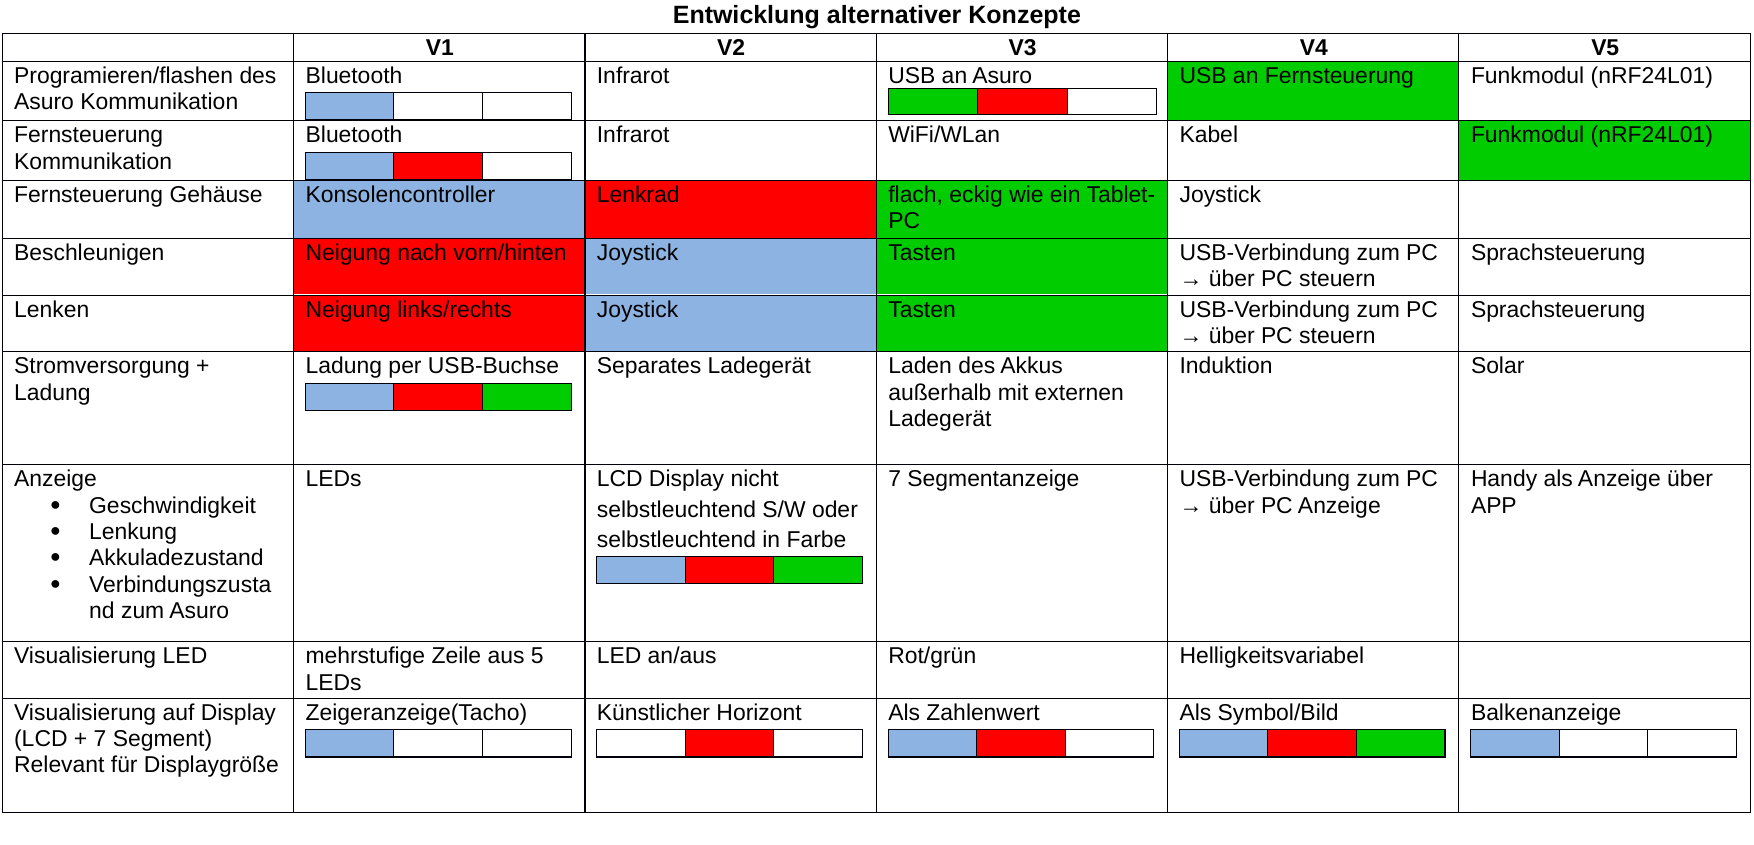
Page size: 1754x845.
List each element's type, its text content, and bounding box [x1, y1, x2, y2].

table_cell USB-Verbindung zum PC → über PC steuern [1168, 239, 1458, 294]
table_cell Stromversorgung + Ladung [3, 352, 293, 464]
table_header [977, 730, 1065, 756]
table_cell Tasten [877, 296, 1167, 351]
table_cell Zeigeranzeige(Tacho) [294, 699, 584, 812]
table_header V1 [294, 34, 584, 61]
table_cell Anzeige Geschwindigkeit Lenkung Akkuladezustand Verbindungszustand zum Asuro [3, 465, 293, 641]
table_cell Balkenanzeige [1459, 699, 1750, 812]
table_cell Sprachsteuerung [1459, 296, 1750, 351]
table_header V4 [1168, 34, 1458, 61]
table_cell Visualisierung LED [3, 642, 293, 698]
table_cell Rot/grün [877, 642, 1167, 698]
table_cell [1459, 181, 1750, 238]
table_header [889, 89, 977, 114]
table_cell Bluetooth [294, 121, 584, 180]
table_cell Neigung nach vorn/hinten [294, 239, 584, 294]
table_header [597, 557, 685, 583]
table_cell Joystick [1168, 181, 1458, 238]
table_header [686, 730, 773, 756]
table_cell Infrarot [586, 62, 876, 120]
table_cell USB-Verbindung zum PC → über PC steuern [1168, 296, 1458, 351]
table_header [3, 34, 293, 61]
table_header [686, 557, 773, 583]
table_header [306, 93, 393, 119]
table_cell LED an/aus [586, 642, 876, 698]
table_header [597, 730, 685, 756]
table_cell Fernsteuerung Kommunikation [3, 121, 293, 180]
table_cell Als Zahlenwert [877, 699, 1167, 812]
table_header [1471, 730, 1559, 756]
table_header [1560, 730, 1647, 756]
table_cell Handy als Anzeige über APP [1459, 465, 1750, 641]
table_cell LCD Display nicht selbstleuchtend S/W oder selbstleuchtend in Farbe [586, 465, 876, 641]
table_cell Beschleunigen [3, 239, 293, 294]
table_header [483, 153, 571, 179]
table_cell Visualisierung auf Display (LCD + 7 Segment) Relevant für Displaygröße [3, 699, 293, 812]
table_cell 7 Segmentanzeige [877, 465, 1167, 641]
table_cell USB an Asuro [877, 62, 1167, 120]
table_cell Bluetooth [294, 62, 584, 120]
table_cell Als Symbol/Bild [1168, 699, 1458, 812]
table_cell USB-Verbindung zum PC → über PC Anzeige [1168, 465, 1458, 641]
table_cell Programieren/flashen des Asuro Kommunikation [3, 62, 293, 120]
table_header [306, 153, 393, 179]
table_cell Separates Ladegerät [586, 352, 876, 464]
table_cell Fernsteuerung Gehäuse [3, 181, 293, 238]
table_cell Konsolencontroller [294, 181, 584, 238]
table_cell Sprachsteuerung [1459, 239, 1750, 294]
table_cell mehrstufige Zeile aus 5 LEDs [294, 642, 584, 698]
table_header [774, 730, 862, 756]
table_header [1180, 730, 1267, 756]
table_cell Laden des Akkus außerhalb mit externen Ladegerät [877, 352, 1167, 464]
table_header [1648, 730, 1736, 756]
table_cell Joystick [586, 296, 876, 351]
table_cell Helligkeitsvariabel [1168, 642, 1458, 698]
table_cell Künstlicher Horizont [586, 699, 876, 812]
table_header [306, 730, 393, 756]
table_header V5 [1459, 34, 1750, 61]
table_cell USB an Fernsteuerung [1168, 62, 1458, 120]
table_cell Funkmodul (nRF24L01) [1459, 62, 1750, 120]
table_header [1268, 730, 1356, 756]
table_header [889, 730, 976, 756]
table_header [1066, 730, 1153, 756]
table_cell Joystick [586, 239, 876, 294]
table_cell Solar [1459, 352, 1750, 464]
table_header V2 [586, 34, 876, 61]
table_header [483, 384, 571, 410]
table_cell Infrarot [586, 121, 876, 180]
table_cell LEDs [294, 465, 584, 641]
table_header V3 [877, 34, 1167, 61]
table_cell WiFi/WLan [877, 121, 1167, 180]
table_cell Kabel [1168, 121, 1458, 180]
table_header [1068, 89, 1156, 114]
table_cell Lenkrad [586, 181, 876, 238]
table_header [483, 93, 571, 119]
table_cell Funkmodul (nRF24L01) [1459, 121, 1750, 180]
table_header [394, 153, 482, 179]
table_header [394, 730, 482, 756]
text Entwicklung alternativer Konzepte [0, 0, 1754, 29]
table_cell flach, eckig wie ein Tablet-PC [877, 181, 1167, 238]
table_header [774, 557, 862, 583]
table_header [306, 384, 393, 410]
table_cell Tasten [877, 239, 1167, 294]
table_cell Ladung per USB-Buchse [294, 352, 584, 464]
table_cell Lenken [3, 296, 293, 351]
table_cell [1459, 642, 1750, 698]
table_header [394, 93, 482, 119]
table_header [978, 89, 1067, 114]
table_cell Neigung links/rechts [294, 296, 584, 351]
table_header [394, 384, 482, 410]
table_header [1357, 730, 1444, 756]
table_cell Induktion [1168, 352, 1458, 464]
table_header [483, 730, 571, 756]
